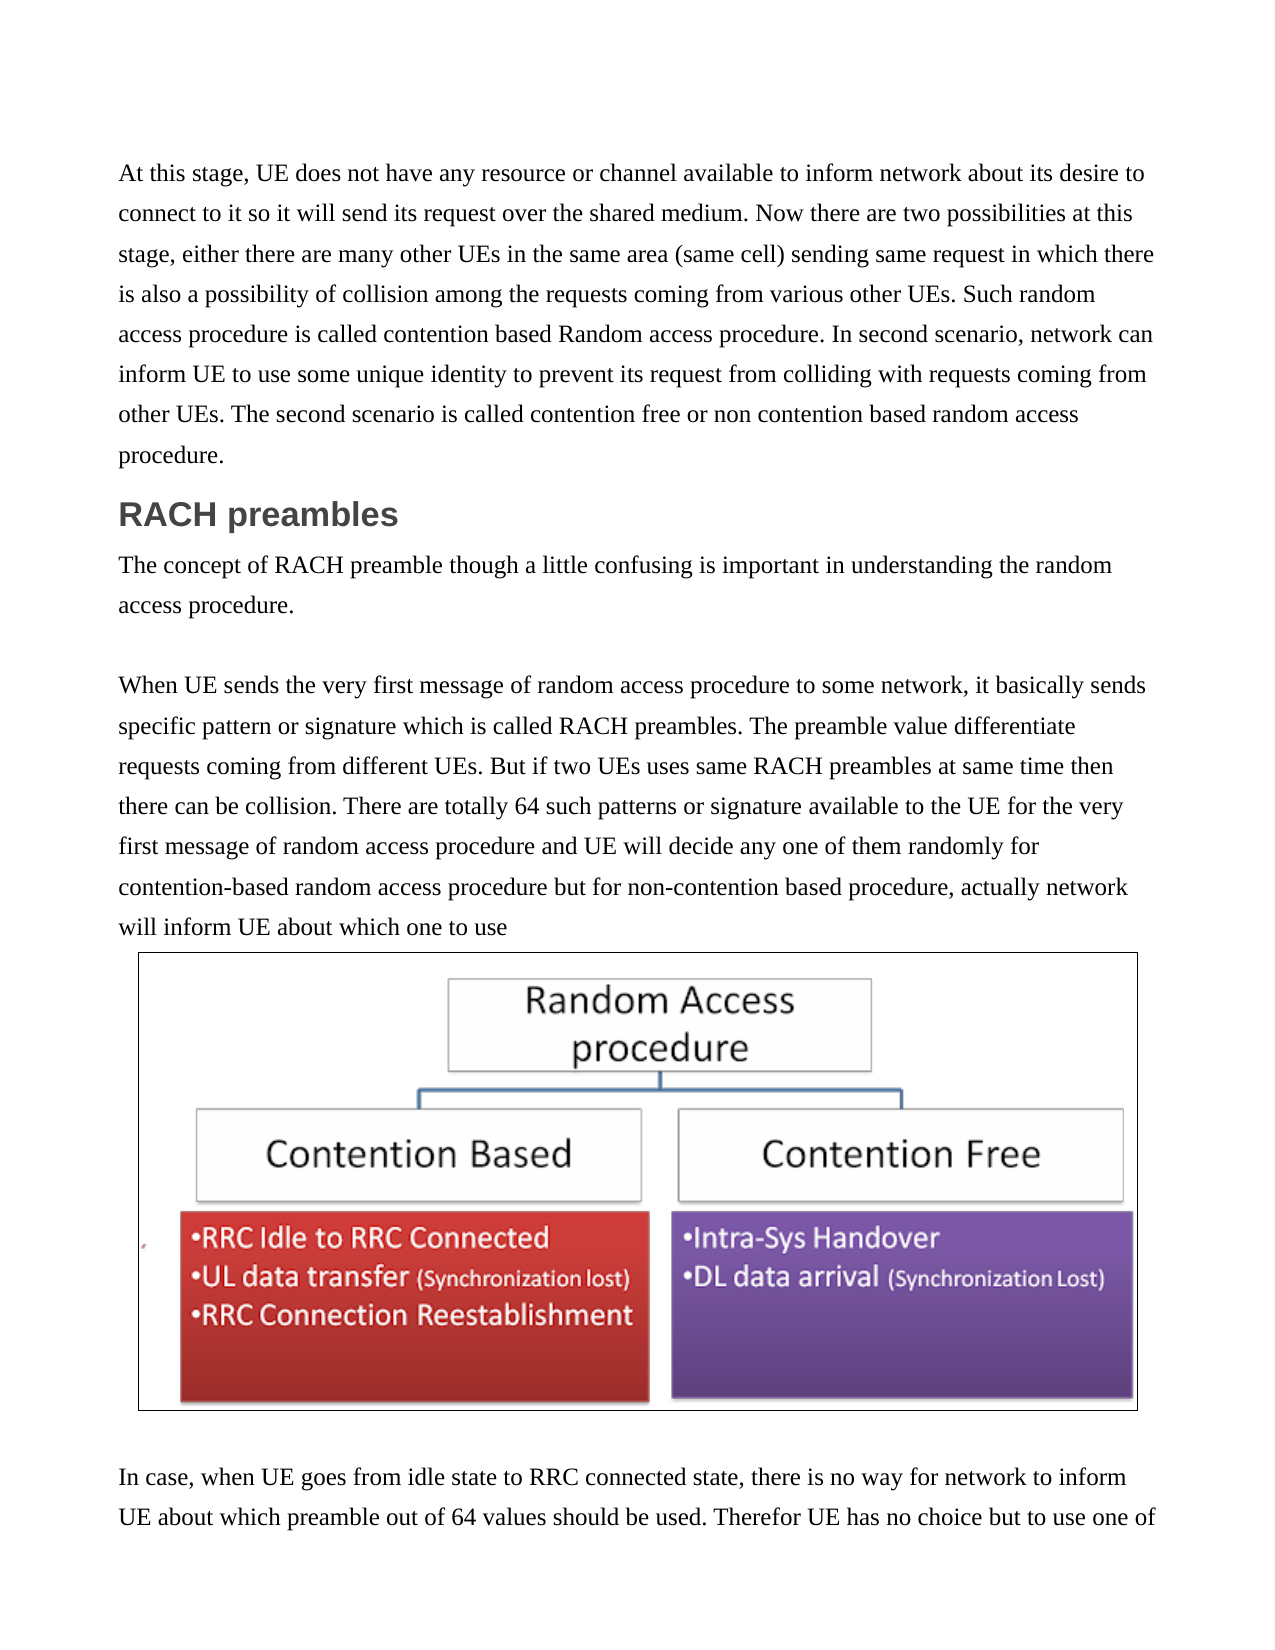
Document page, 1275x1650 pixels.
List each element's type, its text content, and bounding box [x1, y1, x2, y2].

text At this stage, UE does not have any resource or channel available to inform network about its desire to connect to it so it will send its request over the shared medium. Now there are two possibilities at this stage, either there are many other UEs in the same area (same cell) sending same request in which there is also a possibility of collision among the requests coming from various other UEs. Such random access procedure is called contention based Random access procedure. In second scenario, network can inform UE to use some unique identity to prevent its request from colliding with requests coming from other UEs. The second scenario is called contention free or non contention based random access procedure. [118, 118, 1157, 468]
text The concept of RACH preamble though a little confusing is important in understanding the random access procedure. When UE sends the very first message of random access procedure to some network, it basically sends specific pattern or signature which is called RACH preambles. The preamble value differentiate requests coming from different UEs. But if two UEs uses same RACH preambles at same time then there can be collision. There are totally 64 such patterns or signature available to the UE for the very first message of random access procedure and UE will decide any one of them randomly for contention-based random access procedure but for non-contention based procedure, actually network will inform UE about which one to use [118, 550, 1157, 941]
picture [139, 953, 1137, 1410]
text In case, when UE goes from idle state to RRC connected state, there is no way for network to inform UE about which preamble out of 64 values should be used. Therefor UE has no choice but to use one of [118, 1421, 1157, 1531]
subtitle RACH preambles [118, 494, 1157, 534]
